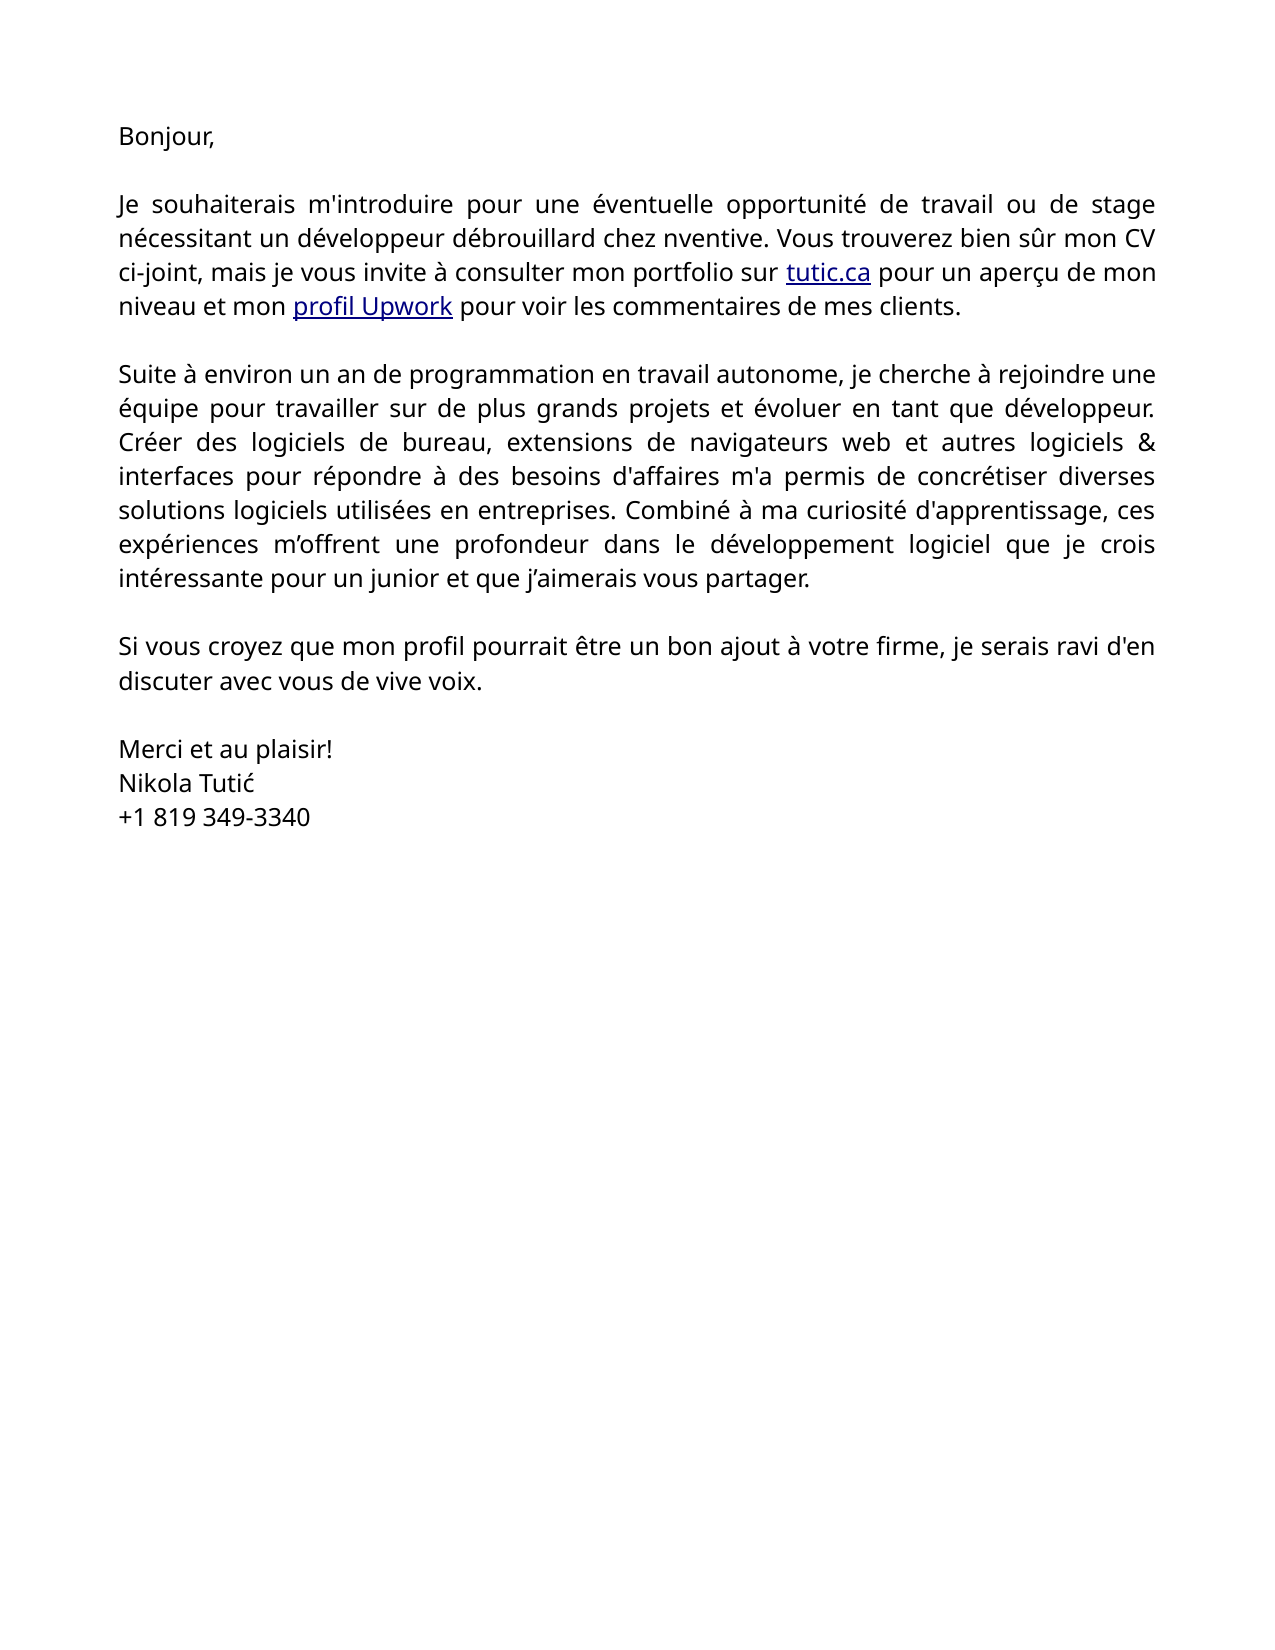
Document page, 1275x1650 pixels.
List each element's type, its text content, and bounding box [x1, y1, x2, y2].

text Si vous croyez que mon profil pourrait être un bon ajout à votre firme, je serais ravi d'en discuter avec vous de vive voix. [118, 629, 1157, 697]
text +1 819 349-3340 [118, 799, 1157, 833]
text Nikola Tutić [118, 765, 1157, 799]
text Suite à environ un an de programmation en travail autonome, je cherche à rejoindre une équipe pour travailler sur de plus grands projets et évoluer en tant que développeur. Créer des logiciels de bureau, extensions de navigateurs web et autres logiciels & interfaces pour répondre à des besoins d'affaires m'a permis de concrétiser diverses solutions logiciels utilisées en entreprises. Combiné à ma curiosité d'apprentissage, ces expériences m’offrent une profondeur dans le développement logiciel que je crois intéressante pour un junior et que j’aimerais vous partager. [118, 357, 1157, 595]
text Bonjour, [118, 118, 1157, 152]
text Merci et au plaisir! [118, 731, 1157, 765]
text Je souhaiterais m'introduire pour une éventuelle opportunité de travail ou de stage nécessitant un développeur débrouillard chez nventive. Vous trouverez bien sûr mon CV ci-joint, mais je vous invite à consulter mon portfolio sur tutic.ca pour un aperçu de mon niveau et mon profil Upwork pour voir les commentaires de mes clients. [118, 186, 1157, 322]
